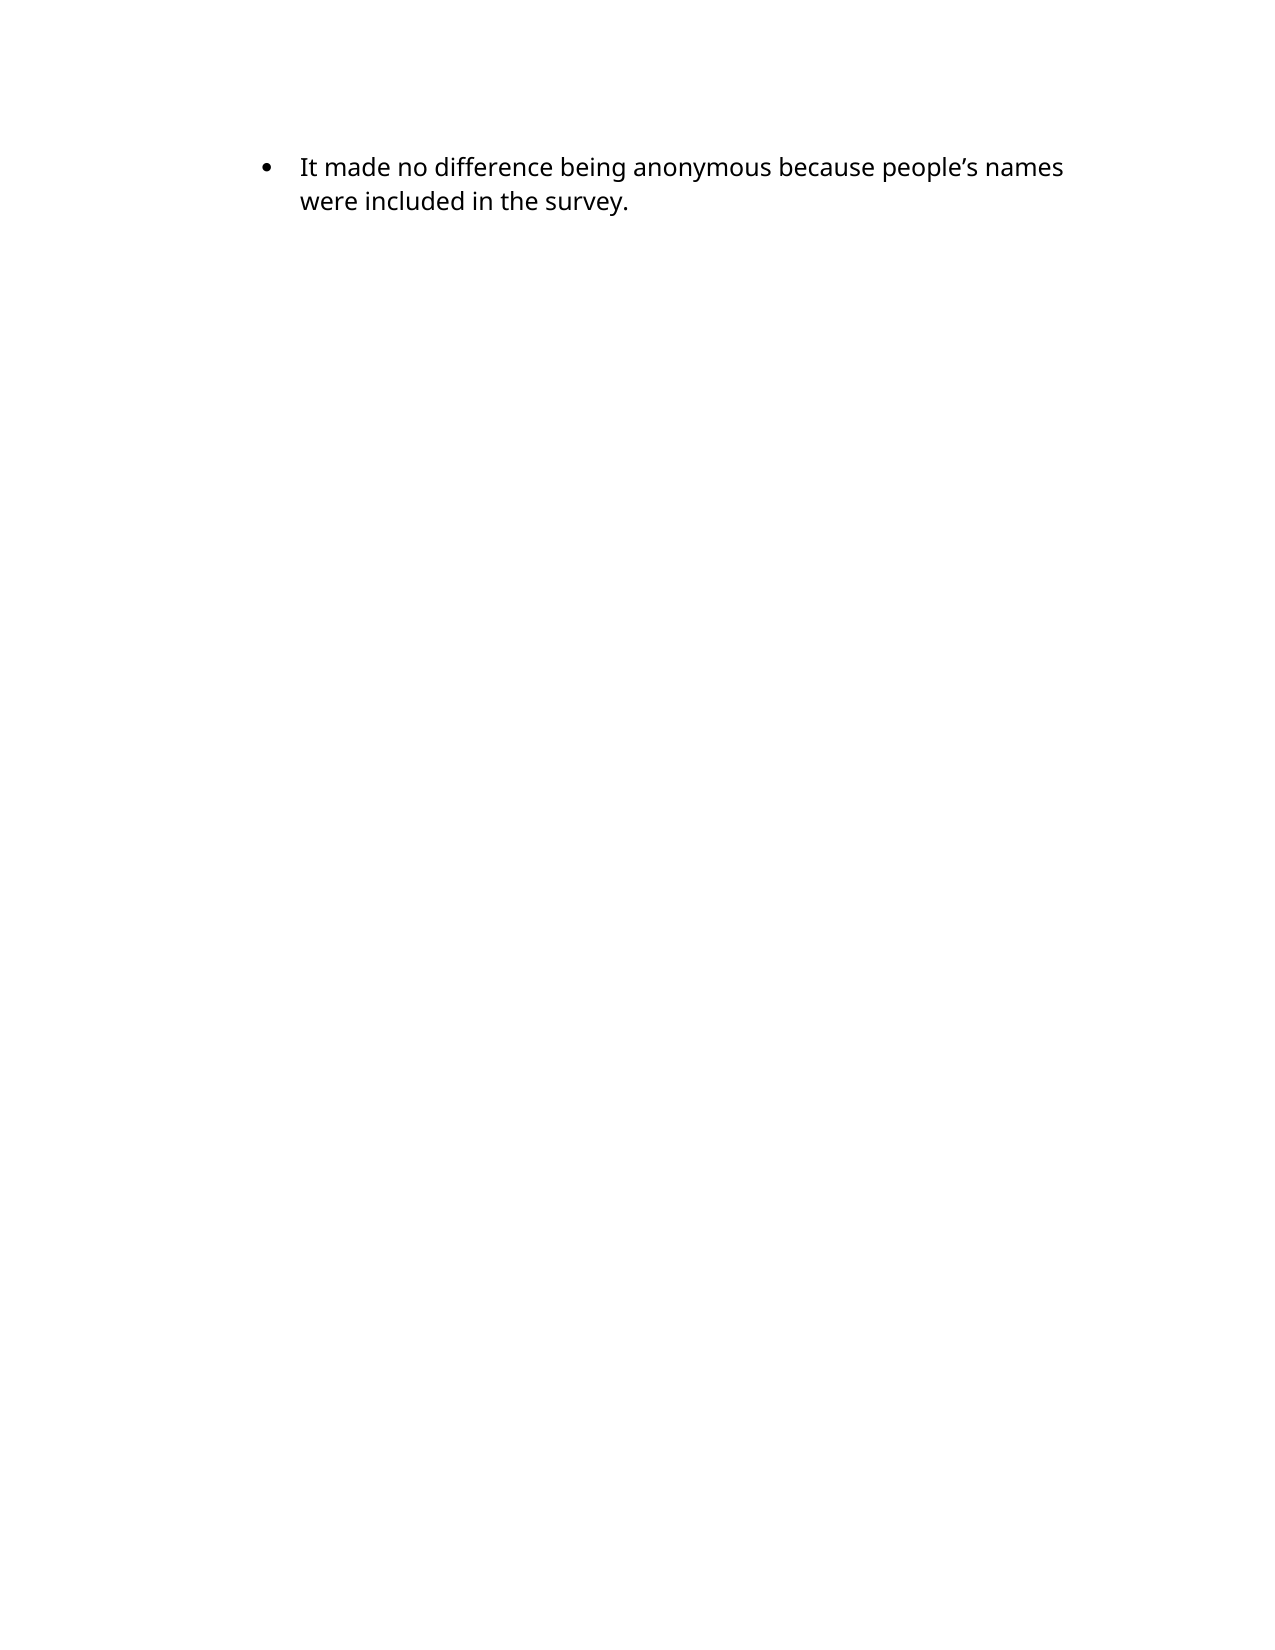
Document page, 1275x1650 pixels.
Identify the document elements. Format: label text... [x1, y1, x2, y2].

list It made no difference being anonymous because people’s names were included in the survey. [262, 150, 1125, 218]
